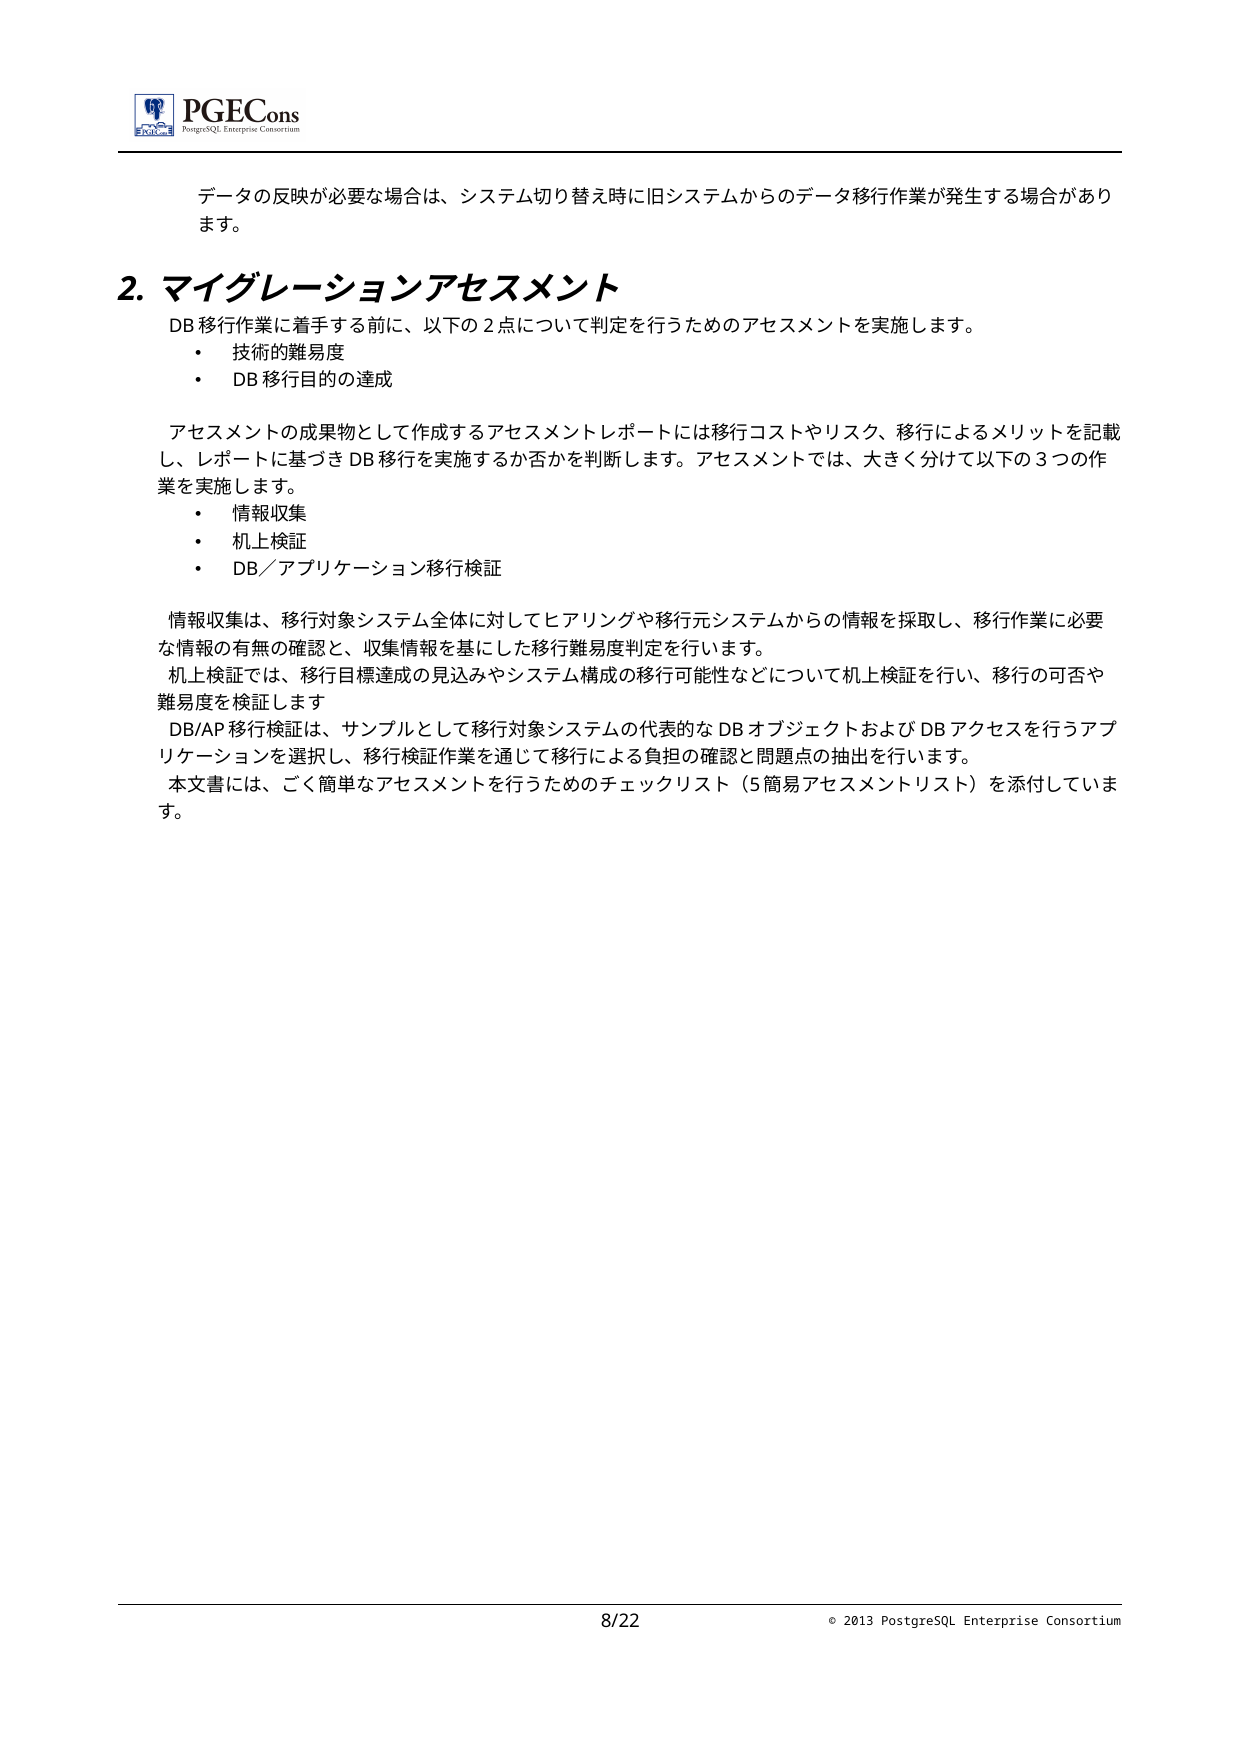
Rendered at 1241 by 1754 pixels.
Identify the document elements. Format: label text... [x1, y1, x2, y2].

picture [128, 88, 306, 142]
list DB／アプリケーション移行検証 [195, 553, 1122, 581]
text 本文書には、ごく簡単なアセスメントを行うためのチェックリスト（5簡易アセスメントリスト）を添付しています。 [157, 769, 1122, 824]
list 技術的難易度 [195, 338, 1122, 365]
text 情報収集は、移行対象システム全体に対してヒアリングや移行元システムからの情報を採取し、移行作業に必要な情報の有無の確認と、収集情報を基にした移行難易度判定を行います。 [157, 606, 1122, 661]
text アセスメントの成果物として作成するアセスメントレポートには移行コストやリスク、移行によるメリットを記載し、レポートに基づきDB移行を実施するか否かを判断します。アセスメントでは、大きく分けて以下の３つの作業を実施します。 [157, 417, 1122, 499]
subtitle マイグレーションアセスメント [118, 262, 1122, 310]
text DB/AP移行検証は、サンプルとして移行対象システムの代表的なDBオブジェクトおよびDBアクセスを行うアプリケーションを選択し、移行検証作業を通じて移行による負担の確認と問題点の抽出を行います。 [157, 715, 1122, 769]
text データの反映が必要な場合は、システム切り替え時に旧システムからのデータ移行作業が発生する場合があります。 [197, 182, 1122, 236]
list 情報収集 [195, 499, 1122, 526]
text DB移行作業に着手する前に、以下の2点について判定を行うためのアセスメントを実施します。 [157, 310, 1122, 338]
text 机上検証では、移行目標達成の見込みやシステム構成の移行可能性などについて机上検証を行い、移行の可否や難易度を検証します [157, 661, 1122, 715]
list 机上検証 [195, 526, 1122, 553]
list DB移行目的の達成 [195, 365, 1122, 392]
